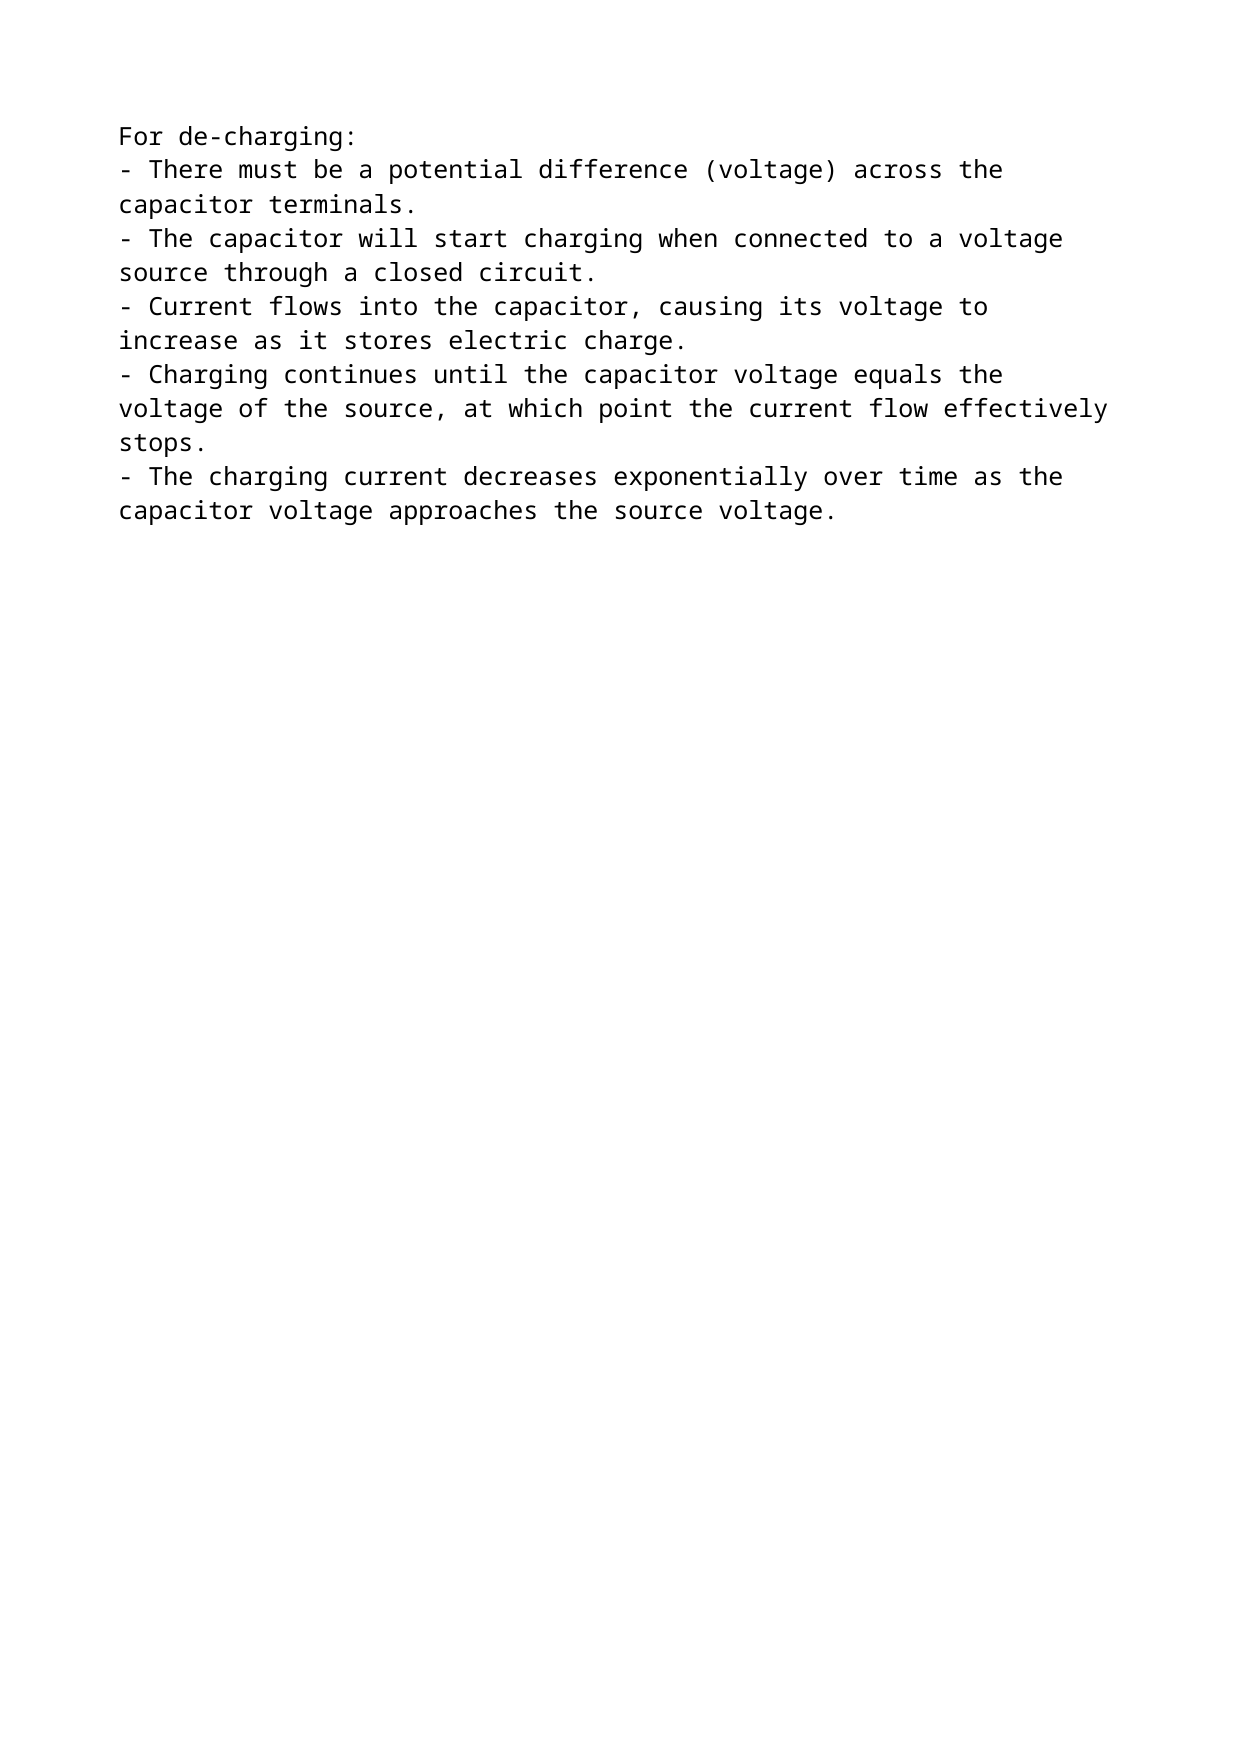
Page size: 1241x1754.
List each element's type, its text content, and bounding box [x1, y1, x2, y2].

text - Current flows into the capacitor, causing its voltage to increase as it stores electric charge. [118, 288, 1122, 357]
text - Charging continues until the capacitor voltage equals the voltage of the source, at which point the current flow effectively stops. [118, 357, 1122, 459]
text - The charging current decreases exponentially over time as the capacitor voltage approaches the source voltage. [118, 459, 1122, 527]
text - There must be a potential difference (voltage) across the capacitor terminals. [118, 152, 1122, 220]
text For de-charging: [118, 118, 1122, 152]
text - The capacitor will start charging when connected to a voltage source through a closed circuit. [118, 220, 1122, 288]
